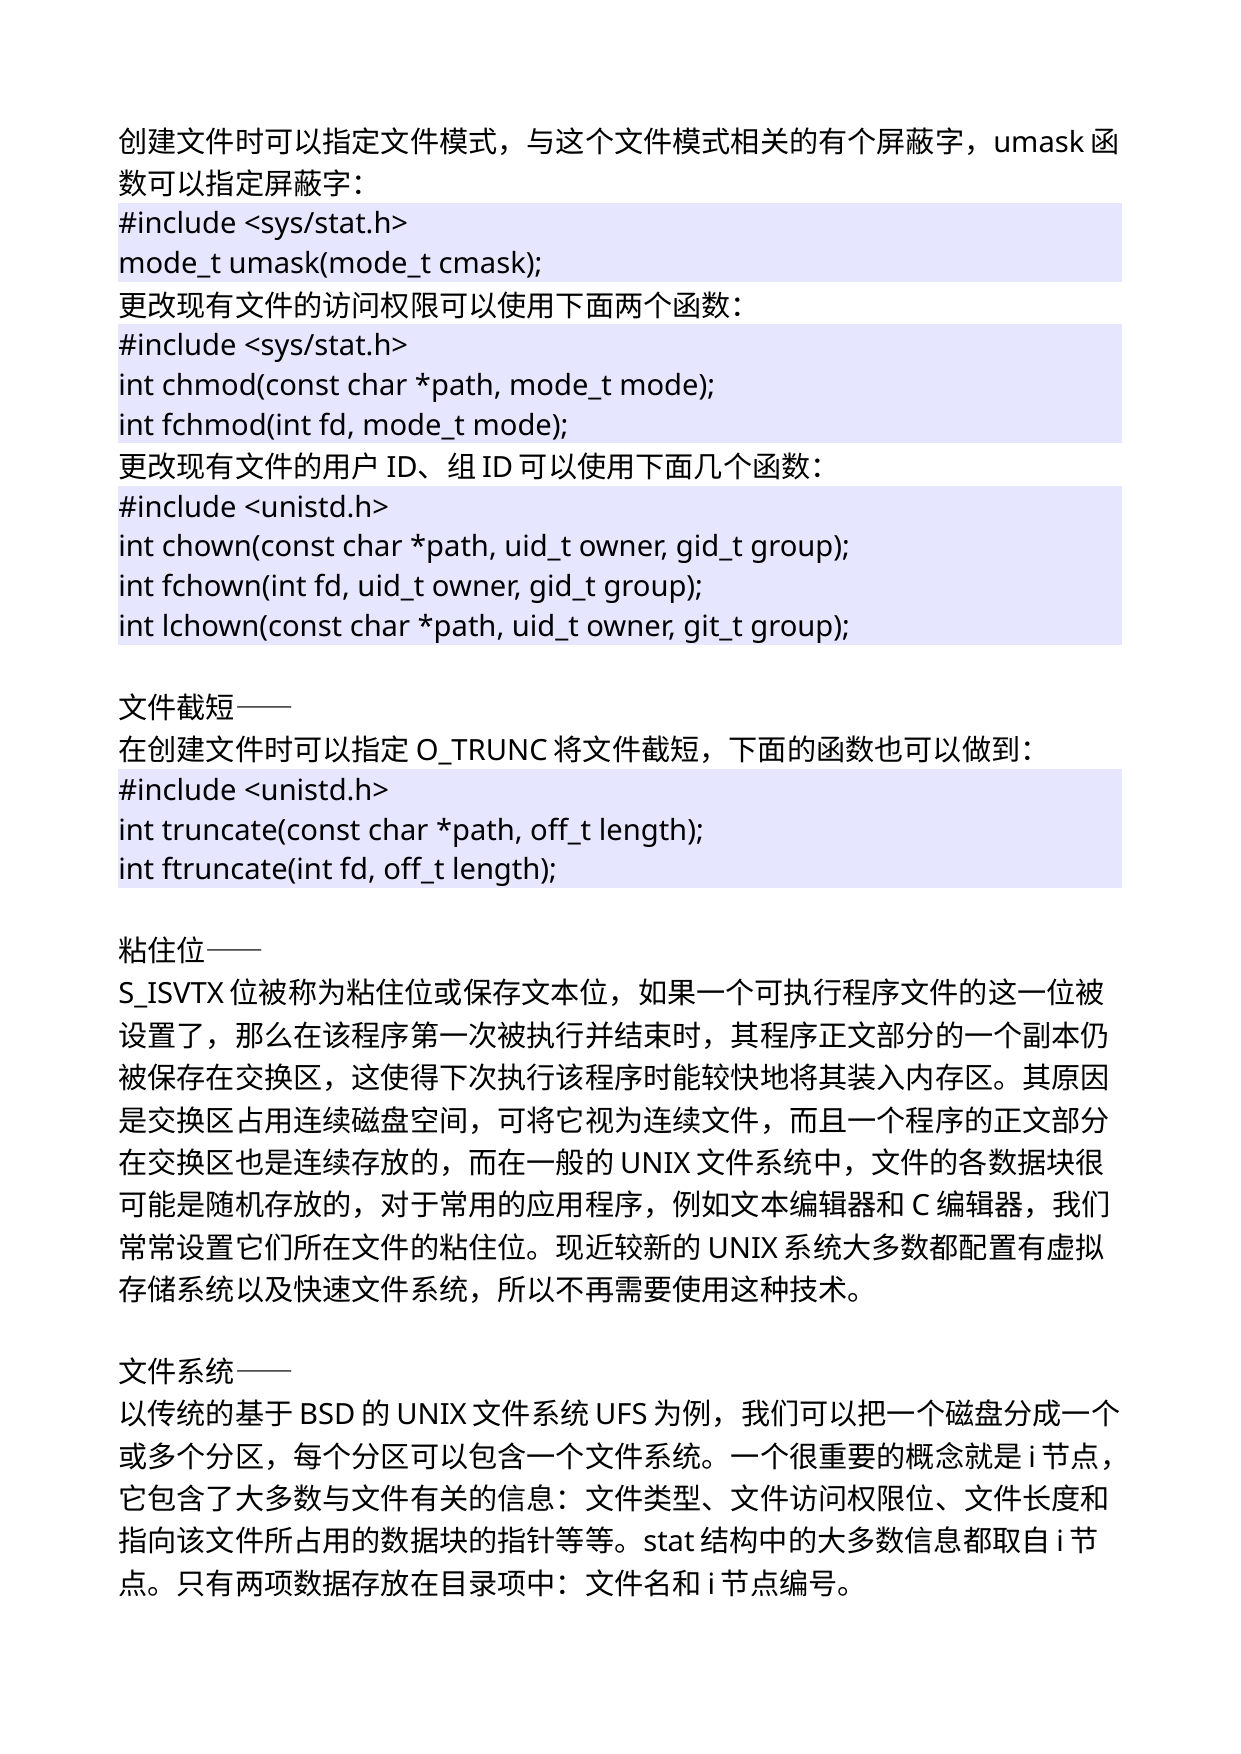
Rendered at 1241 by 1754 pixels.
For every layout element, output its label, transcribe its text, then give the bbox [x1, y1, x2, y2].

text 更改现有文件的访问权限可以使用下面两个函数： [118, 282, 1122, 324]
text #include <sys/stat.h> [118, 203, 1122, 242]
text 以传统的基于BSD的UNIX文件系统UFS为例，我们可以把一个磁盘分成一个或多个分区，每个分区可以包含一个文件系统。一个很重要的概念就是i节点，它包含了大多数与文件有关的信息：文件类型、文件访问权限位、文件长度和指向该文件所占用的数据块的指针等等。stat结构中的大多数信息都取自i节点。只有两项数据存放在目录项中：文件名和i节点编号。 [118, 1391, 1122, 1603]
text 粘住位—— [118, 928, 1122, 970]
text int truncate(const char *path, off_t length); [118, 809, 1122, 848]
text #include <unistd.h> [118, 486, 1122, 526]
text 创建文件时可以指定文件模式，与这个文件模式相关的有个屏蔽字，umask函数可以指定屏蔽字： [118, 118, 1122, 203]
text int fchmod(int fd, mode_t mode); [118, 404, 1122, 443]
text S_ISVTX位被称为粘住位或保存文本位，如果一个可执行程序文件的这一位被设置了，那么在该程序第一次被执行并结束时，其程序正文部分的一个副本仍被保存在交换区，这使得下次执行该程序时能较快地将其装入内存区。其原因是交换区占用连续磁盘空间，可将它视为连续文件，而且一个程序的正文部分在交换区也是连续存放的，而在一般的UNIX文件系统中，文件的各数据块很可能是随机存放的，对于常用的应用程序，例如文本编辑器和C编辑器，我们常常设置它们所在文件的粘住位。现近较新的UNIX系统大多数都配置有虚拟存储系统以及快速文件系统，所以不再需要使用这种技术。 [118, 970, 1122, 1309]
text 在创建文件时可以指定O_TRUNC将文件截短，下面的函数也可以做到： [118, 727, 1122, 769]
text #include <unistd.h> [118, 769, 1122, 809]
text 文件截短—— [118, 684, 1122, 727]
text #include <sys/stat.h> [118, 324, 1122, 364]
text int chown(const char *path, uid_t owner, gid_t group); [118, 526, 1122, 565]
text int chmod(const char *path, mode_t mode); [118, 364, 1122, 404]
text 文件系统—— [118, 1348, 1122, 1391]
text int ftruncate(int fd, off_t length); [118, 848, 1122, 888]
text int lchown(const char *path, uid_t owner, git_t group); [118, 605, 1122, 645]
text 更改现有文件的用户ID、组ID可以使用下面几个函数： [118, 443, 1122, 486]
text int fchown(int fd, uid_t owner, gid_t group); [118, 565, 1122, 605]
text mode_t umask(mode_t cmask); [118, 242, 1122, 282]
